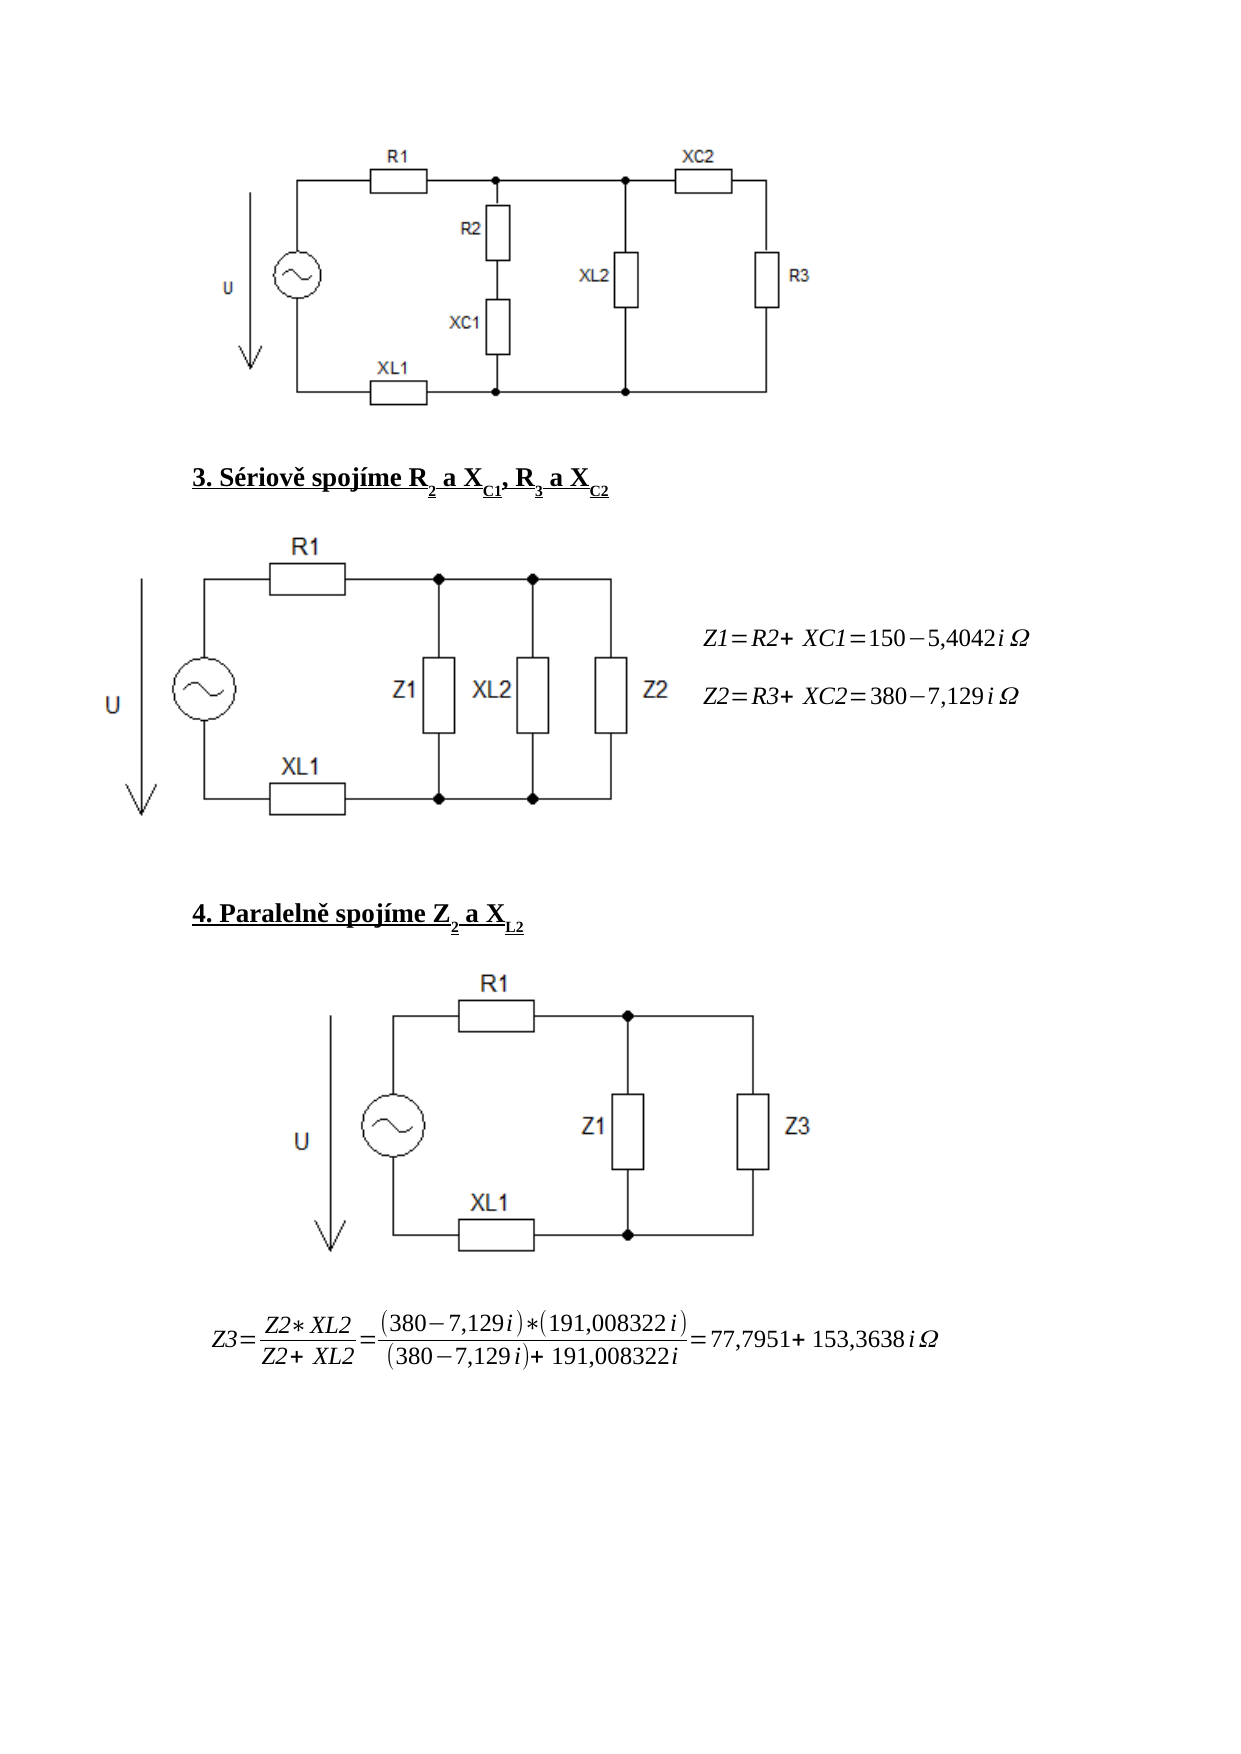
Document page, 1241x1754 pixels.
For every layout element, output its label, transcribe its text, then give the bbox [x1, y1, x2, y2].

text 4. Paralelně spojíme Z2 a XL2 [118, 897, 1122, 936]
text 3. Sériově spojíme R2 a XC1, R3 a XC2 [118, 461, 1122, 499]
picture [88, 516, 684, 844]
picture [209, 133, 822, 426]
picture [277, 953, 826, 1280]
